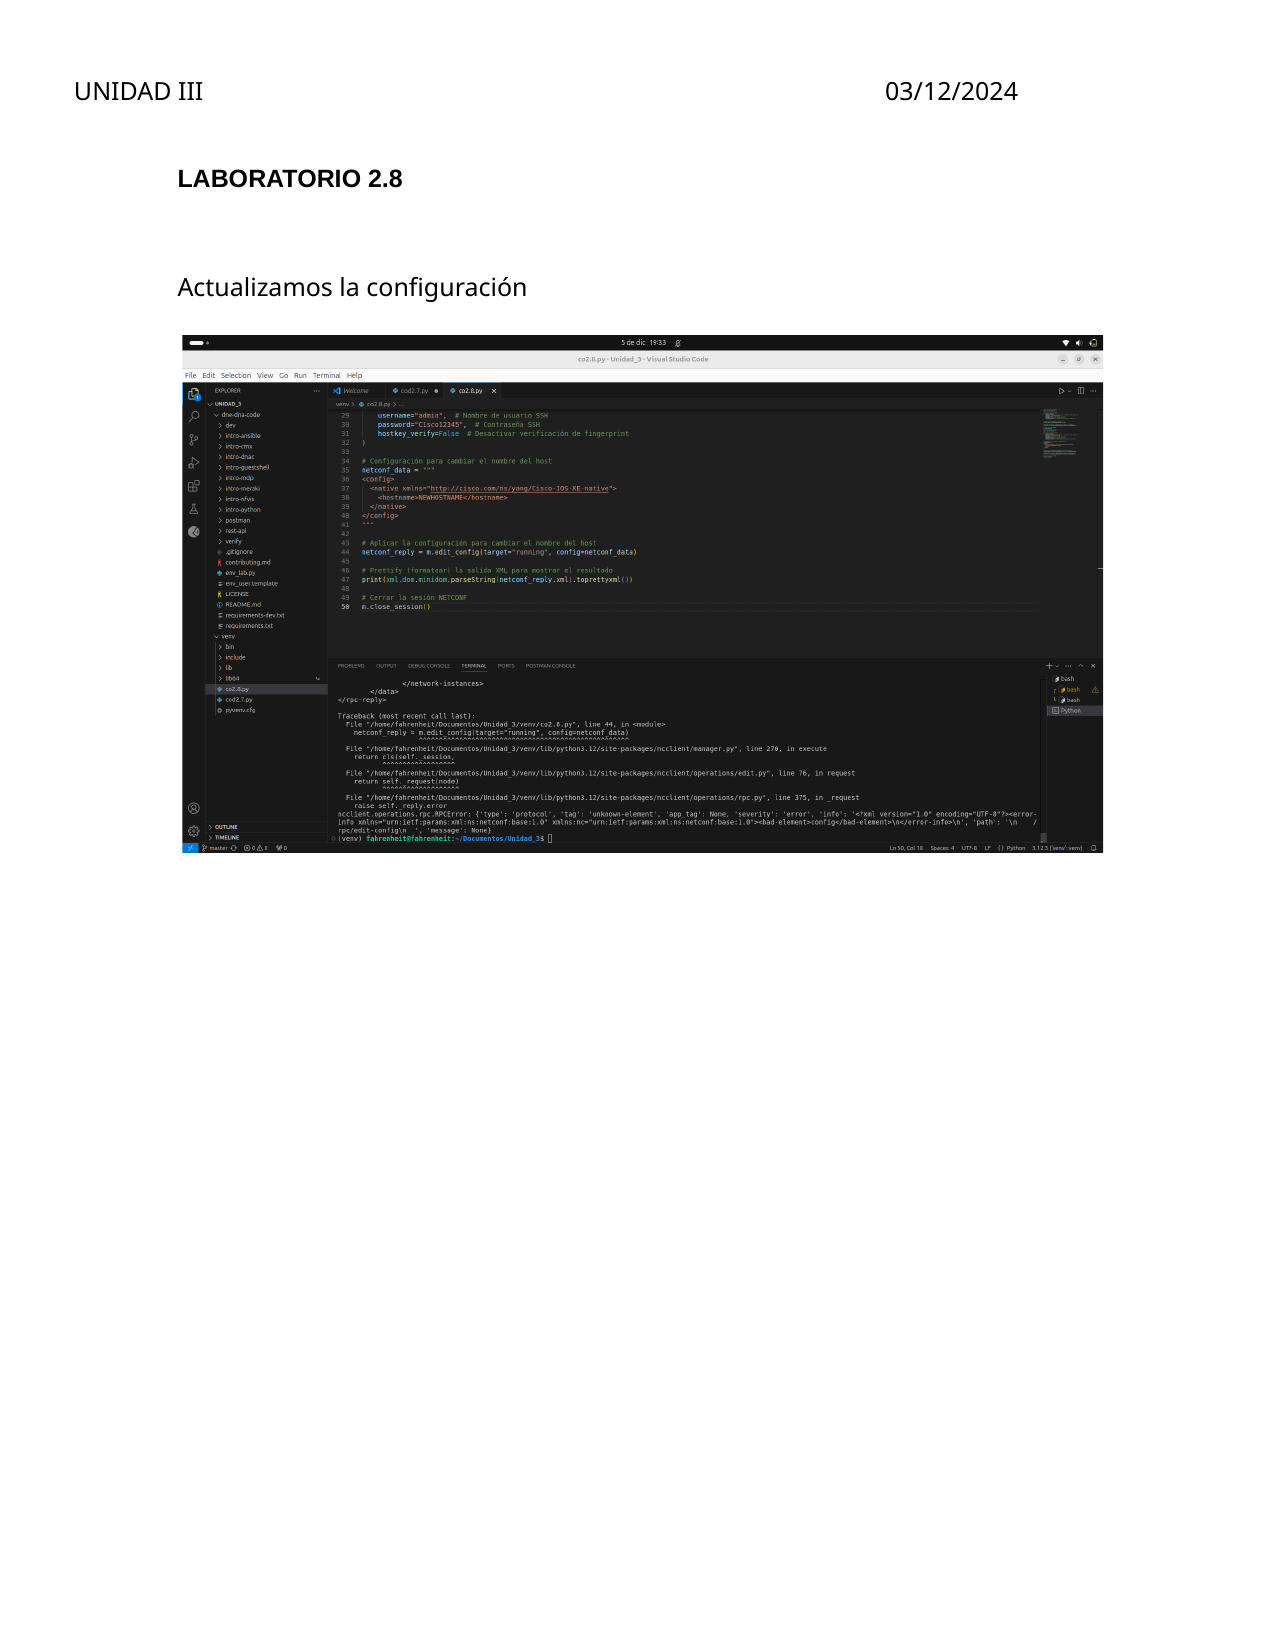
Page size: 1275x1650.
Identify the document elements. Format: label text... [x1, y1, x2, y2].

picture [182, 335, 1104, 853]
text Actualizamos la configuración [177, 269, 1098, 303]
text LABORATORIO 2.8 [177, 164, 1098, 192]
